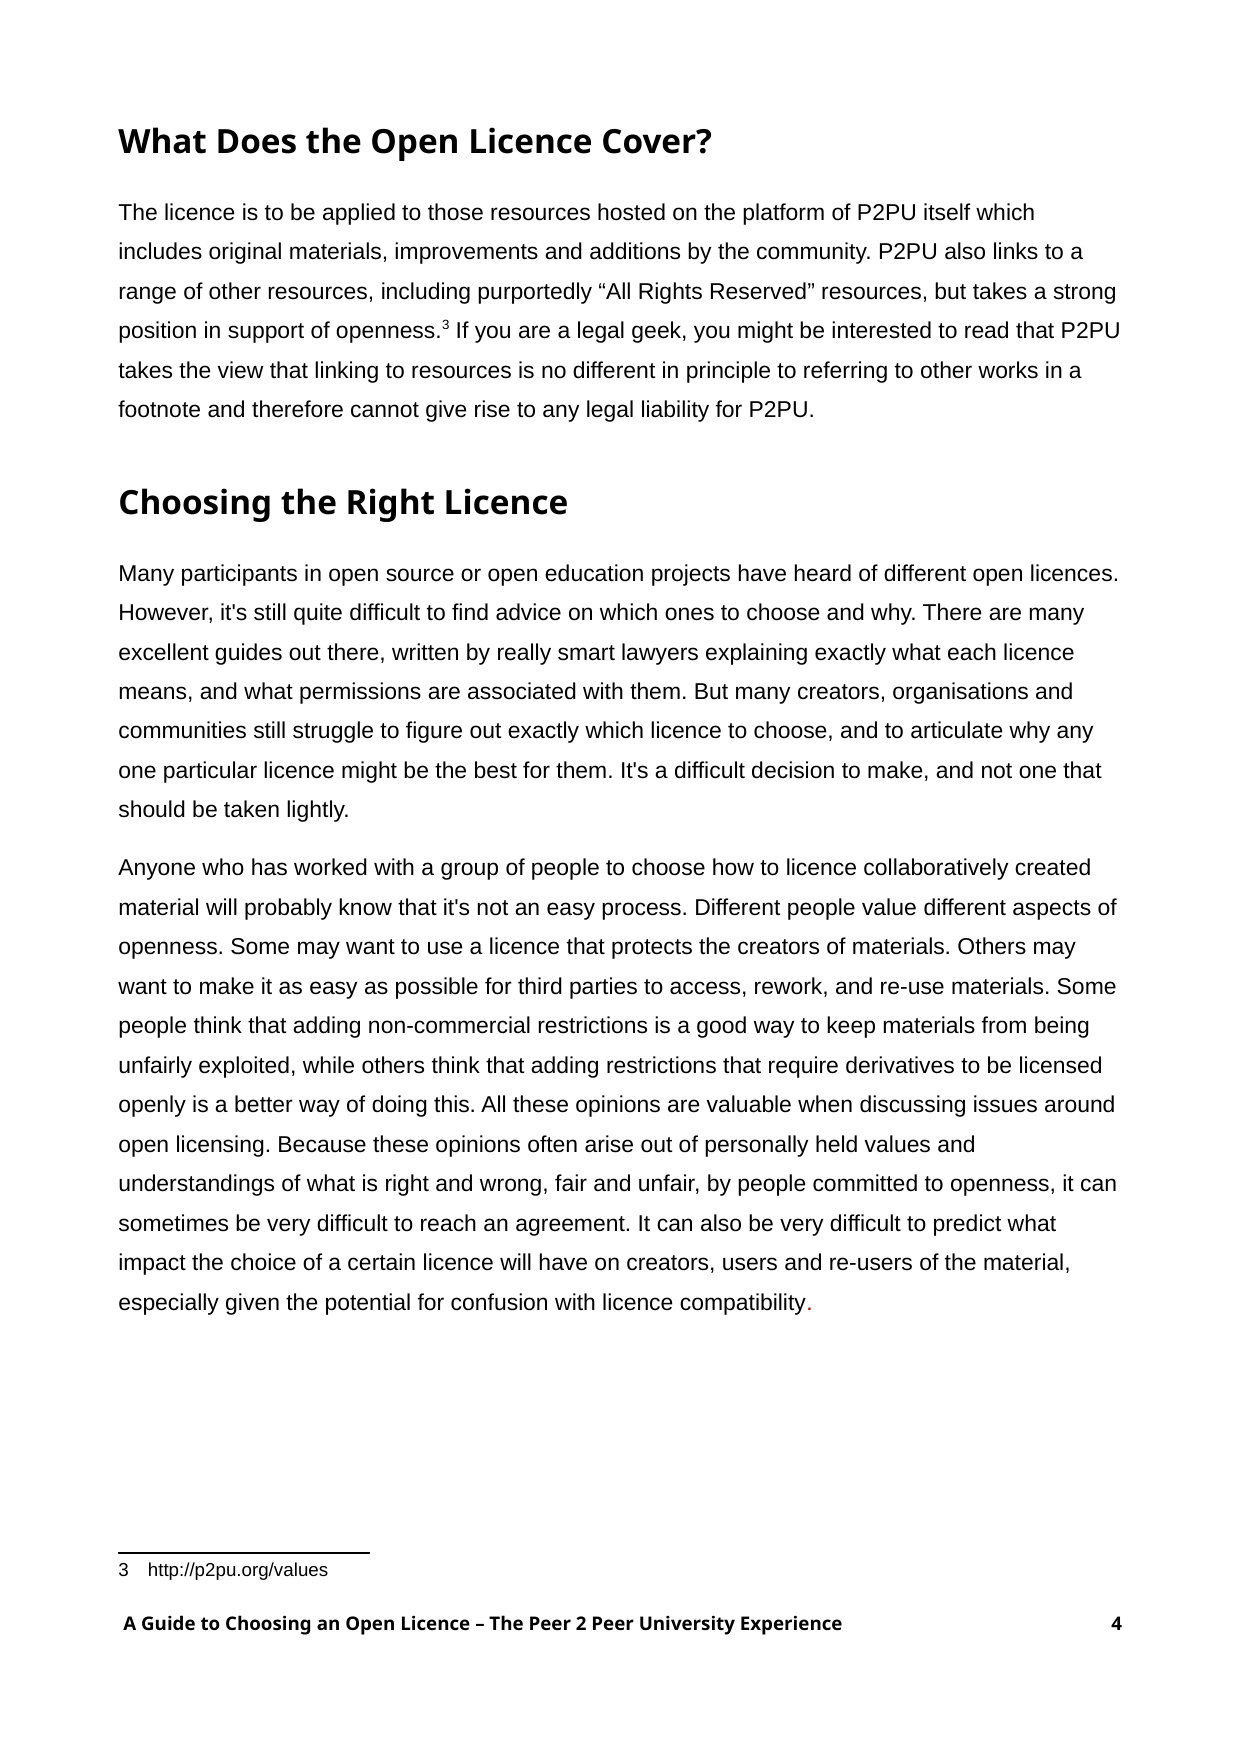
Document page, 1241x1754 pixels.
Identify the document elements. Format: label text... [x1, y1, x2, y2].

text Many participants in open source or open education projects have heard of different open licences. However, it's still quite difficult to find advice on which ones to choose and why. There are many excellent guides out there, written by really smart lawyers explaining exactly what each licence means, and what permissions are associated with them. But many creators, organisations and communities still struggle to figure out exactly which licence to choose, and to articulate why any one particular licence might be the best for them. It's a difficult decision to make, and not one that should be taken lightly. [118, 559, 1122, 823]
subtitle Choosing the Right Licence [118, 479, 1122, 524]
text http://p2pu.org/values [118, 1559, 1122, 1581]
subtitle What Does the Open Licence Cover? [118, 118, 1122, 163]
text Anyone who has worked with a group of people to choose how to licence collaboratively created material will probably know that it's not an easy process. Different people value different aspects of openness. Some may want to use a licence that protects the creators of materials. Others may want to make it as easy as possible for third parties to access, rework, and re-use materials. Some people think that adding non-commercial restrictions is a good way to keep materials from being unfairly exploited, while others think that adding restrictions that require derivatives to be licensed openly is a better way of doing this. All these opinions are valuable when discussing issues around open licensing. Because these opinions often arise out of personally held values and understandings of what is right and wrong, fair and unfair, by people committed to openness, it can sometimes be very difficult to reach an agreement. It can also be very difficult to predict what impact the choice of a certain licence will have on creators, users and re-users of the material, especially given the potential for confusion with licence compatibility. [118, 854, 1122, 1315]
text The licence is to be applied to those resources hosted on the platform of P2PU itself which includes original materials, improvements and additions by the community. P2PU also links to a range of other resources, including purportedly “All Rights Reserved” resources, but takes a strong position in support of openness. If you are a legal geek, you might be interested to read that P2PU takes the view that linking to resources is no different in principle to referring to other works in a footnote and therefore cannot give rise to any legal liability for P2PU. [118, 199, 1122, 422]
